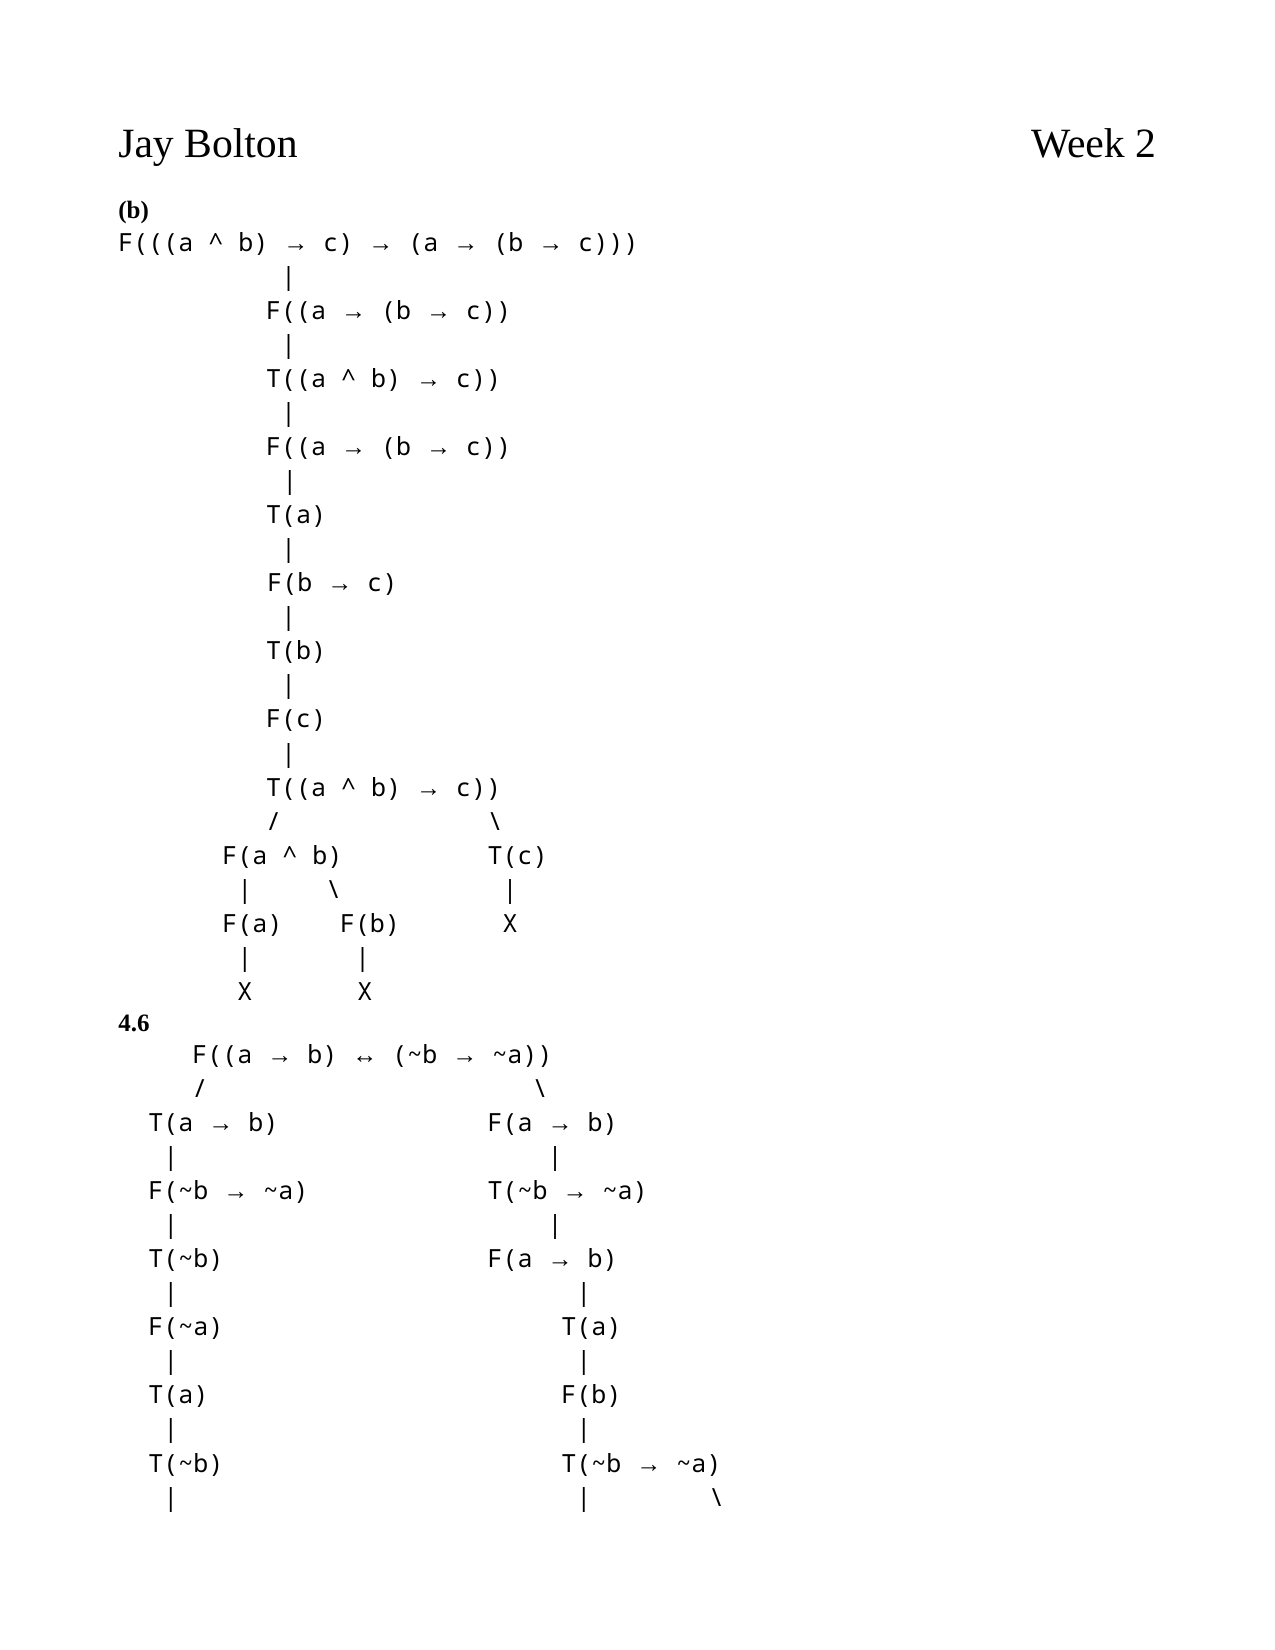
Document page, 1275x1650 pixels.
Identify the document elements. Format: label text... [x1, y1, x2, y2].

text | \ | [118, 871, 1157, 906]
text X X [118, 974, 1157, 1008]
text F(c) [118, 701, 1157, 735]
text | | [118, 1343, 1157, 1377]
text | [118, 667, 1157, 701]
text | | [118, 1411, 1157, 1445]
text F((a → b) ↔ (~b → ~a)) [118, 1036, 1157, 1071]
text F(~a) T(a) [118, 1309, 1157, 1343]
text F((a → (b → c)) [118, 292, 1157, 326]
text T(b) [118, 633, 1157, 667]
text | [118, 599, 1157, 633]
text | | [118, 1207, 1157, 1241]
text | | [118, 1275, 1157, 1309]
text | | \ [118, 1479, 1157, 1513]
text | [118, 258, 1157, 292]
text F(((a ^ b) → c) → (a → (b → c))) [118, 224, 1157, 258]
text F(b → c) [118, 565, 1157, 599]
text | | [118, 1139, 1157, 1173]
text T(~b) T(~b → ~a) [118, 1445, 1157, 1479]
text T(a → b) F(a → b) [118, 1104, 1157, 1139]
text | [118, 531, 1157, 565]
text | | [118, 939, 1157, 974]
text F(a) F(b) X [118, 906, 1157, 939]
text / \ [118, 1071, 1157, 1104]
text | [118, 394, 1157, 429]
text T(a) F(b) [118, 1377, 1157, 1411]
text F((a → (b → c)) [118, 429, 1157, 463]
text T(~b) F(a → b) [118, 1241, 1157, 1275]
text F(~b → ~a) T(~b → ~a) [118, 1173, 1157, 1207]
text (b) [118, 196, 1157, 224]
text T(a) [118, 497, 1157, 531]
text F(a ^ b) T(c) [118, 837, 1157, 871]
text | [118, 463, 1157, 497]
text | [118, 735, 1157, 769]
text T((a ^ b) → c)) [118, 769, 1157, 803]
text 4.6 [118, 1008, 1157, 1036]
text / \ [118, 803, 1157, 837]
text T((a ^ b) → c)) [118, 361, 1157, 394]
text | [118, 326, 1157, 361]
